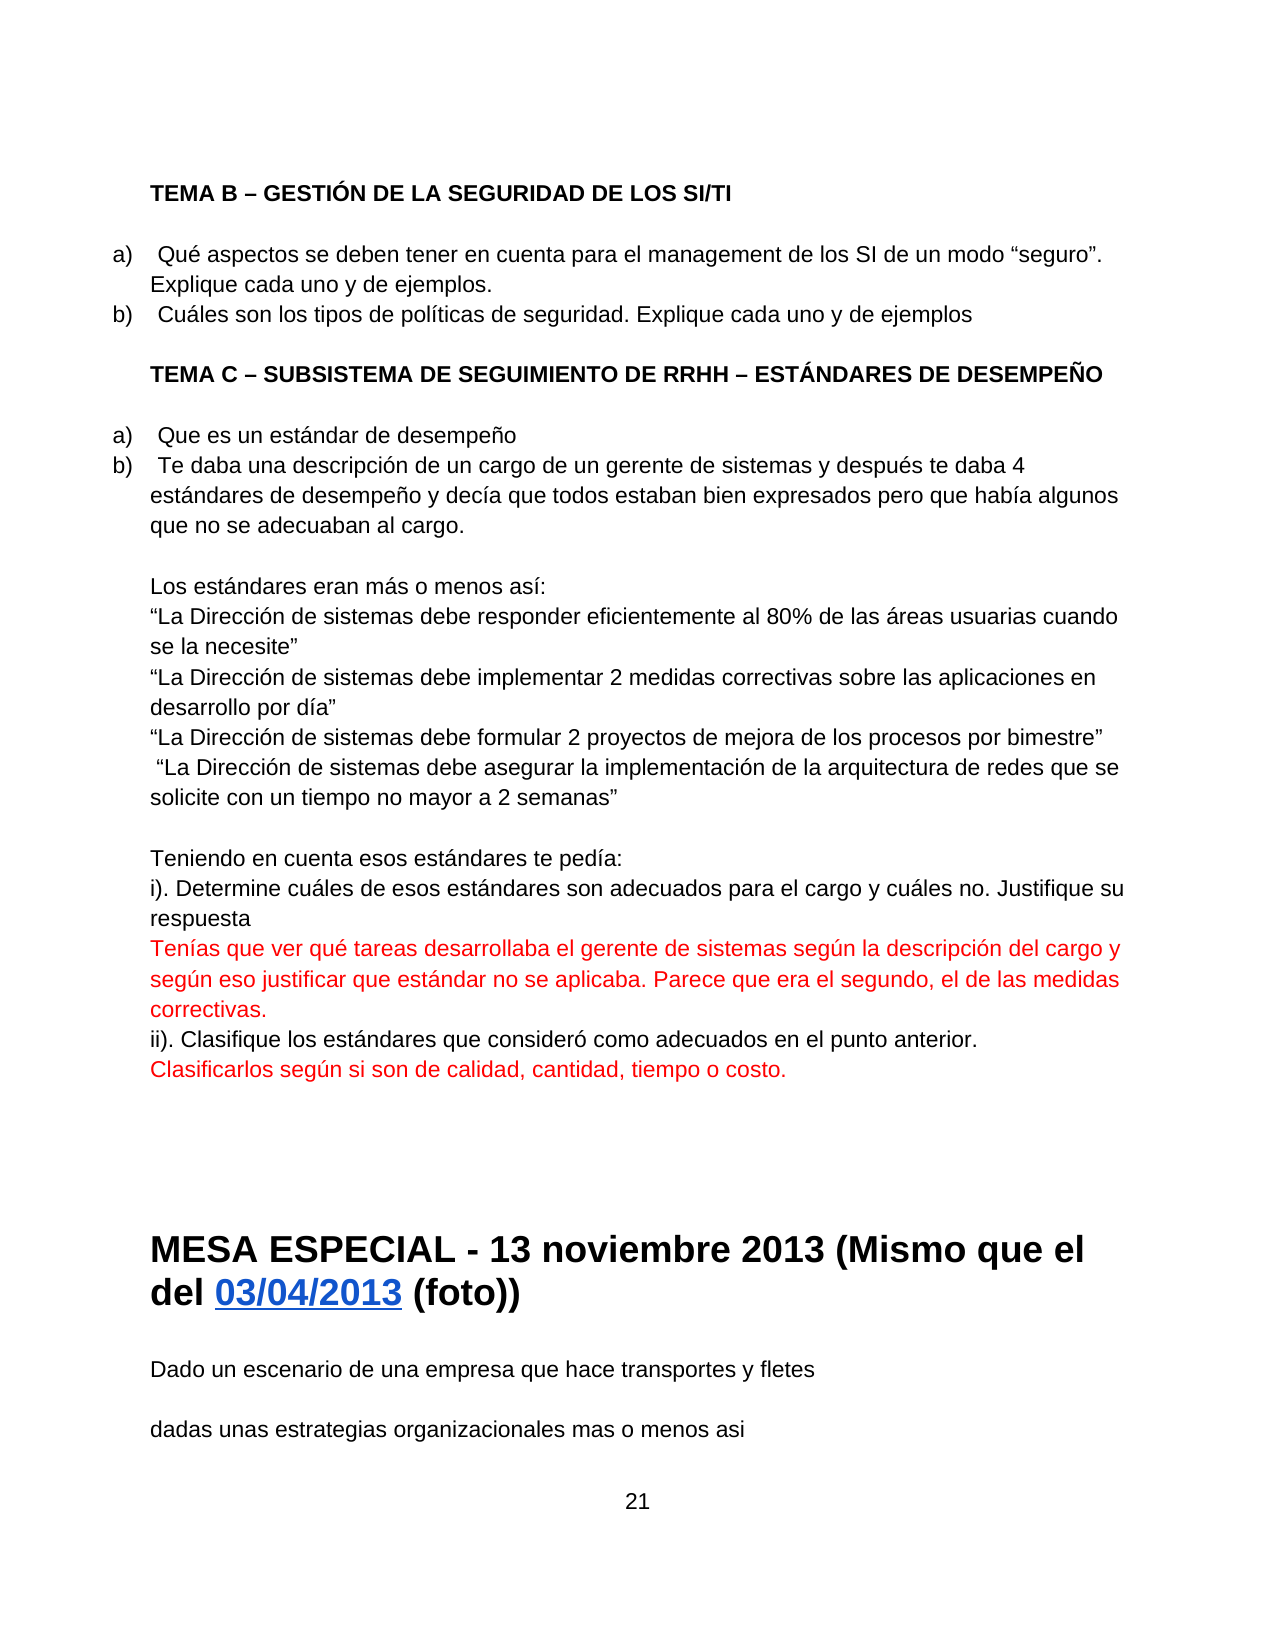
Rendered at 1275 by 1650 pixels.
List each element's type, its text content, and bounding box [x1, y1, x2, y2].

text “La Dirección de sistemas debe responder eficientemente al 80% de las áreas usuarias cuando se la necesite” [150, 603, 1125, 660]
text TEMA B – GESTIÓN DE LA SEGURIDAD DE LOS SI/TI [150, 180, 1125, 207]
text b) Te daba una descripción de un cargo de un gerente de sistemas y después te daba 4 estándares de desempeño y decía que todos estaban bien expresados pero que había algunos que no se adecuaban al cargo. [112, 452, 1125, 539]
subtitle MESA ESPECIAL - 13 noviembre 2013 (Mismo que el del 03/04/2013 (foto)) [150, 1227, 1125, 1313]
text b) Cuáles son los tipos de políticas de seguridad. Explique cada uno y de ejemplos [112, 301, 1125, 327]
text “La Dirección de sistemas debe implementar 2 medidas correctivas sobre las aplicaciones en desarrollo por día” [150, 663, 1125, 720]
text i). Determine cuáles de esos estándares son adecuados para el cargo y cuáles no. Justifique su respuesta [150, 875, 1125, 932]
text Teniendo en cuenta esos estándares te pedía: [150, 845, 1125, 871]
text “La Dirección de sistemas debe asegurar la implementación de la arquitectura de redes que se solicite con un tiempo no mayor a 2 semanas” [150, 754, 1125, 811]
text Dado un escenario de una empresa que hace transportes y fletes [150, 1356, 1125, 1382]
text dadas unas estrategias organizacionales mas o menos asi [150, 1416, 1125, 1443]
text a) Que es un estándar de desempeño [112, 422, 1125, 448]
text Tenías que ver qué tareas desarrollaba el gerente de sistemas según la descripción del cargo y según eso justificar que estándar no se aplicaba. Parece que era el segundo, el de las medidas correctivas. [150, 935, 1125, 1022]
text ii). Clasifique los estándares que consideró como adecuados en el punto anterior. [150, 1026, 1125, 1052]
text “La Dirección de sistemas debe formular 2 proyectos de mejora de los procesos por bimestre” [150, 724, 1125, 750]
text Los estándares eran más o menos así: [150, 573, 1125, 599]
text TEMA C – SUBSISTEMA DE SEGUIMIENTO DE RRHH – ESTÁNDARES DE DESEMPEÑO [150, 361, 1125, 388]
text Clasificarlos según si son de calidad, cantidad, tiempo o costo. [150, 1056, 1125, 1083]
text a) Qué aspectos se deben tener en cuenta para el management de los SI de un modo “seguro”. Explique cada uno y de ejemplos. [112, 241, 1125, 297]
